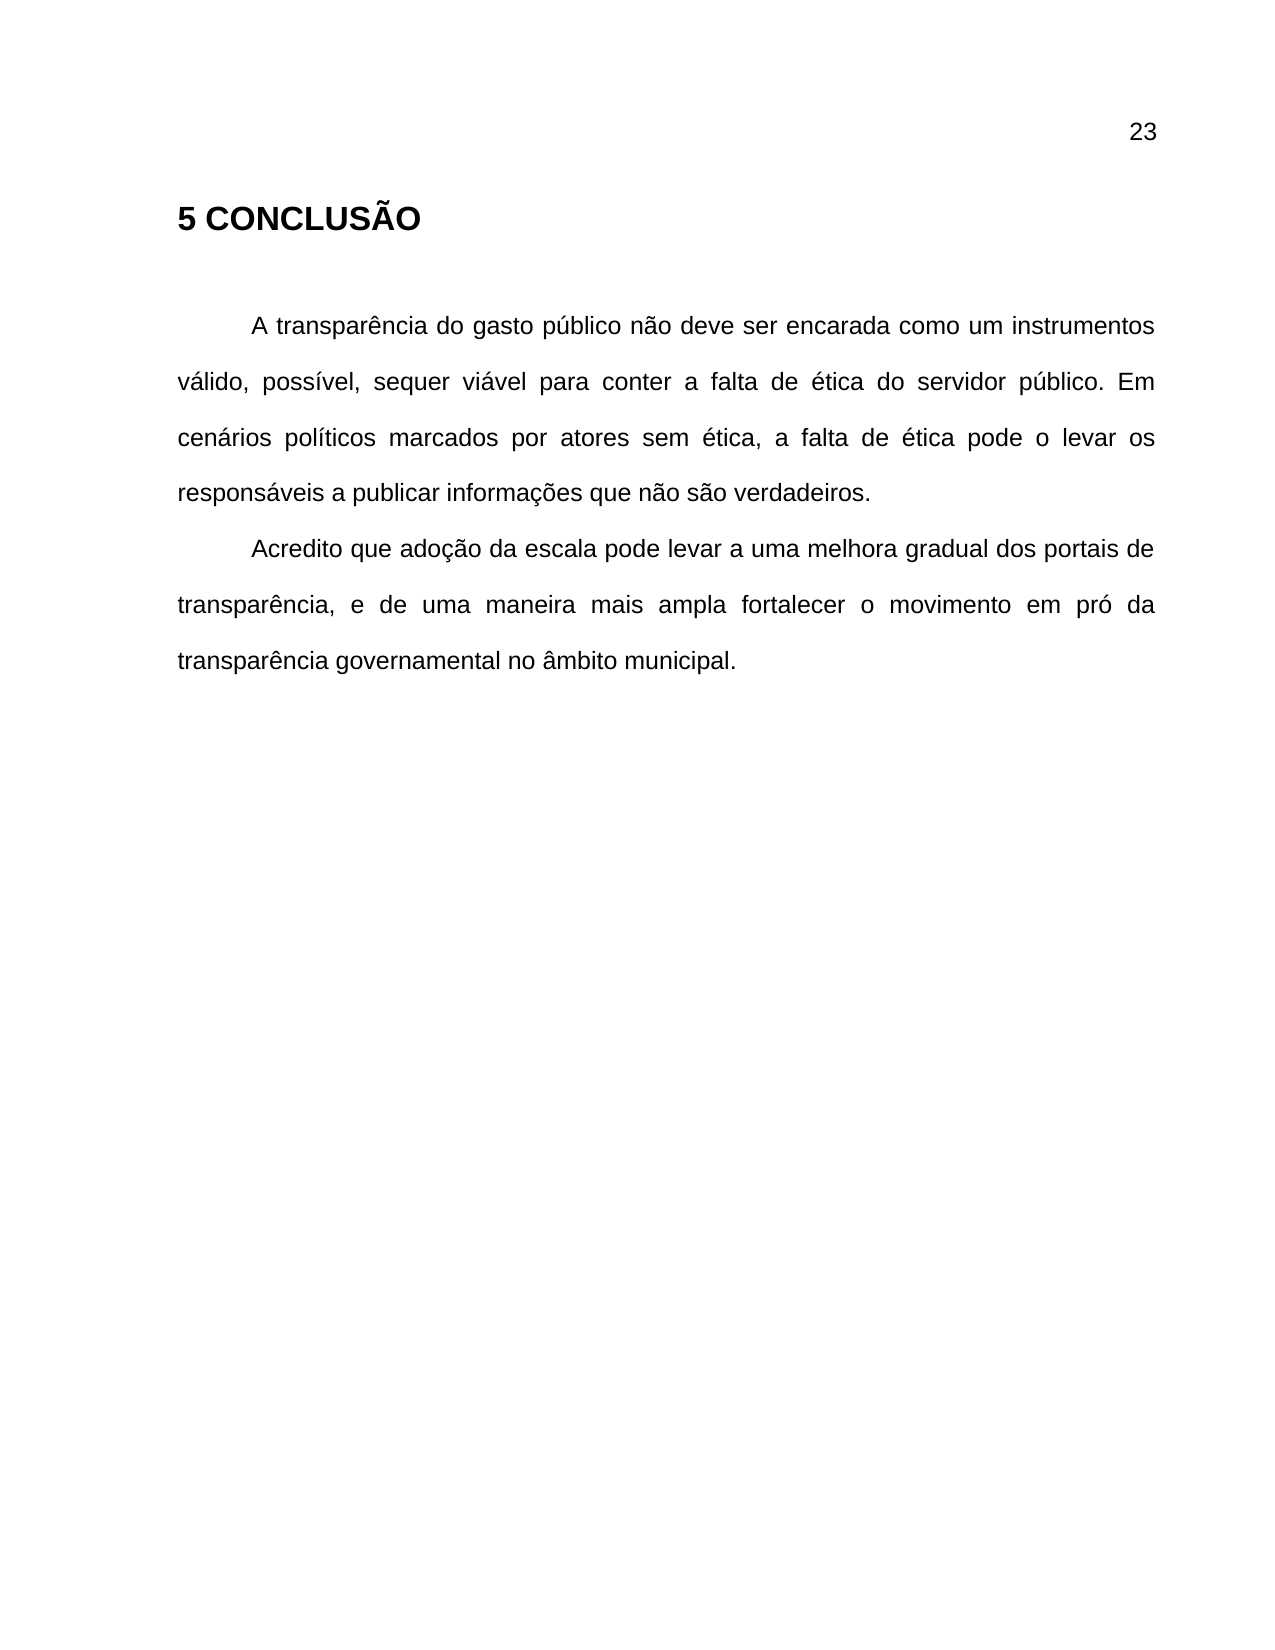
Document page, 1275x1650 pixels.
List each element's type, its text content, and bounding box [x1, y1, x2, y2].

text Acredito que adoção da escala pode levar a uma melhora gradual dos portais de transparência, e de uma maneira mais ampla fortalecer o movimento em pró da transparência governamental no âmbito municipal. [177, 535, 1157, 674]
text A transparência do gasto público não deve ser encarada como um instrumentos válido, possível, sequer viável para conter a falta de ética do servidor público. Em cenários políticos marcados por atores sem ética, a falta de ética pode o levar os responsáveis a publicar informações que não são verdadeiros. [177, 312, 1157, 507]
subtitle 5 ConclusÃO [177, 200, 1157, 238]
